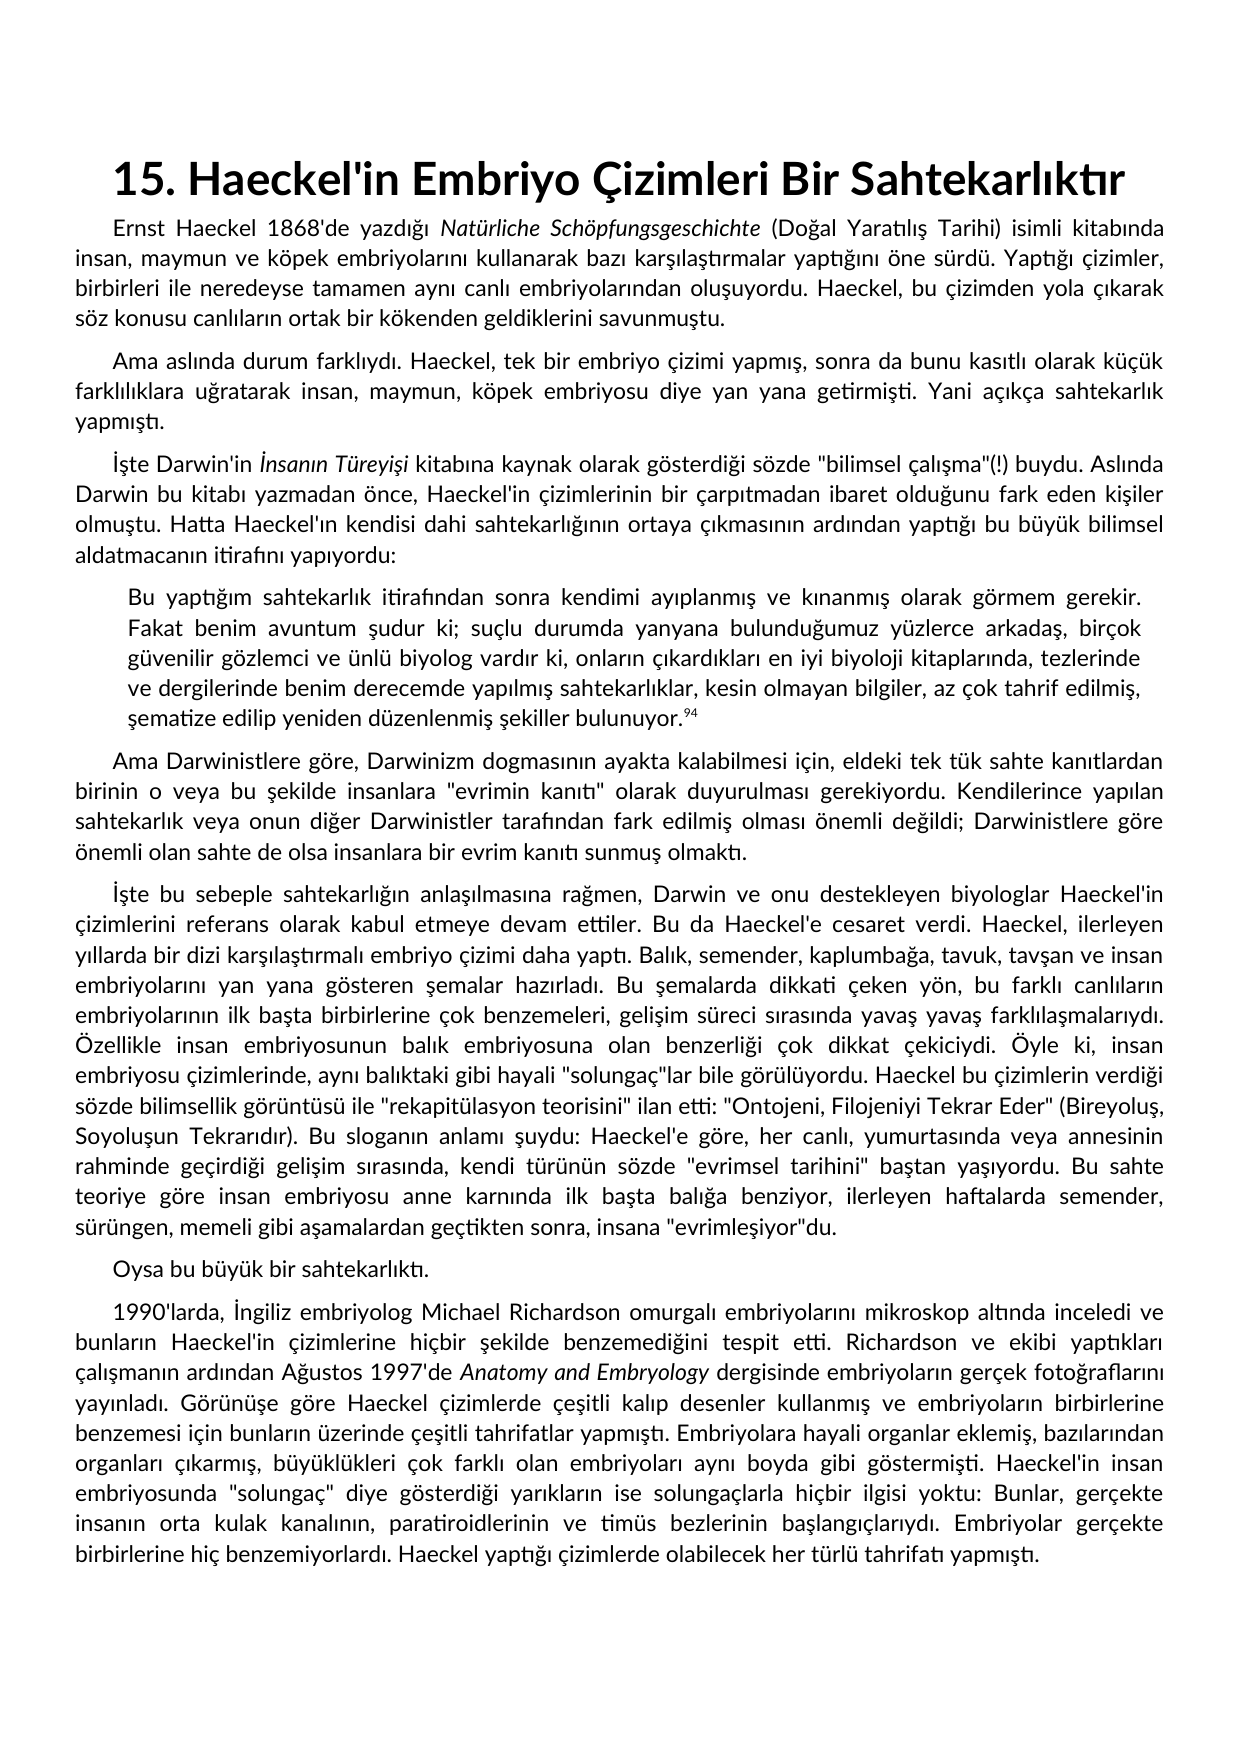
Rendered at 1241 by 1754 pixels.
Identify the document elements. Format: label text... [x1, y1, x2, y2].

text 1990'larda, İngiliz embriyolog Michael Richardson omurgalı embriyolarını mikroskop altında inceledi ve bunların Haeckel'in çizimlerine hiçbir şekilde benzemediğini tespit etti. Richardson ve ekibi yaptıkları çalışmanın ardından Ağustos 1997'de Anatomy and Embryology dergisinde embriyoların gerçek fotoğraflarını yayınladı. Görünüşe göre Haeckel çizimlerde çeşitli kalıp desenler kullanmış ve embriyoların birbirlerine benzemesi için bunların üzerinde çeşitli tahrifatlar yapmıştı. Embriyolara hayali organlar eklemiş, bazılarından organları çıkarmış, büyüklükleri çok farklı olan embriyoları aynı boyda gibi göstermişti. Haeckel'in insan embriyosunda "solungaç" diye gösterdiği yarıkların ise solungaçlarla hiçbir ilgisi yoktu: Bunlar, gerçekte insanın orta kulak kanalının, paratiroidlerinin ve timüs bezlerinin başlangıçlarıydı. Embriyolar gerçekte birbirlerine hiç benzemiyorlardı. Haeckel yaptığı çizimlerde olabilecek her türlü tahrifatı yapmıştı. [75, 1298, 1165, 1567]
text Ama aslında durum farklıydı. Haeckel, tek bir embriyo çizimi yapmış, sonra da bunu kasıtlı olarak küçük farklılıklara uğratarak insan, maymun, köpek embriyosu diye yan yana getirmişti. Yani açıkça sahtekarlık yapmıştı. [75, 347, 1165, 434]
text Bu yaptığım sahtekarlık itirafından sonra kendimi ayıplanmış ve kınanmış olarak görmem gerekir. Fakat benim avuntum şudur ki; suçlu durumda yanyana bulunduğumuz yüzlerce arkadaş, birçok güvenilir gözlemci ve ünlü biyolog vardır ki, onların çıkardıkları en iyi biyoloji kitaplarında, tezlerinde ve dergilerinde benim derecemde yapılmış sahtekarlıklar, kesin olmayan bilgiler, az çok tahrif edilmiş, şematize edilip yeniden düzenlenmiş şekiller bulunuyor.94 [127, 583, 1143, 731]
text Ernst Haeckel 1868'de yazdığı Natürliche Schöpfungsgeschichte (Doğal Yaratılış Tarihi) isimli kitabında insan, maymun ve köpek embriyolarını kullanarak bazı karşılaştırmalar yaptığını öne sürdü. Yaptığı çizimler, birbirleri ile neredeyse tamamen aynı canlı embriyolarından oluşuyordu. Haeckel, bu çizimden yola çıkarak söz konusu canlıların ortak bir kökenden geldiklerini savunmuştu. [75, 213, 1165, 331]
text Ama Darwinistlere göre, Darwinizm dogmasının ayakta kalabilmesi için, eldeki tek tük sahte kanıtlardan birinin o veya bu şekilde insanlara "evrimin kanıtı" olarak duyurulması gerekiyordu. Kendilerince yapılan sahtekarlık veya onun diğer Darwinistler tarafından fark edilmiş olması önemli değildi; Darwinistlere göre önemli olan sahte de olsa insanlara bir evrim kanıtı sunmuş olmaktı. [75, 747, 1165, 865]
text İşte Darwin'in İnsanın Türeyişi kitabına kaynak olarak gösterdiği sözde "bilimsel çalışma"(!) buydu. Aslında Darwin bu kitabı yazmadan önce, Haeckel'in çizimlerinin bir çarpıtmadan ibaret olduğunu fark eden kişiler olmuştu. Hatta Haeckel'ın kendisi dahi sahtekarlığının ortaya çıkmasının ardından yaptığı bu büyük bilimsel aldatmacanın itirafını yapıyordu: [75, 450, 1165, 568]
subtitle 15. Haeckel'in Embriyo Çizimleri Bir Sahtekarlıktır [112, 150, 1165, 205]
text Oysa bu büyük bir sahtekarlıktı. [75, 1255, 1165, 1282]
text İşte bu sebeple sahtekarlığın anlaşılmasına rağmen, Darwin ve onu destekleyen biyologlar Haeckel'in çizimlerini referans olarak kabul etmeye devam ettiler. Bu da Haeckel'e cesaret verdi. Haeckel, ilerleyen yıllarda bir dizi karşılaştırmalı embriyo çizimi daha yaptı. Balık, semender, kaplumbağa, tavuk, tavşan ve insan embriyolarını yan yana gösteren şemalar hazırladı. Bu şemalarda dikkati çeken yön, bu farklı canlıların embriyolarının ilk başta birbirlerine çok benzemeleri, gelişim süreci sırasında yavaş yavaş farklılaşmalarıydı. Özellikle insan embriyosunun balık embriyosuna olan benzerliği çok dikkat çekiciydi. Öyle ki, insan embriyosu çizimlerinde, aynı balıktaki gibi hayali "solungaç"lar bile görülüyordu. Haeckel bu çizimlerin verdiği sözde bilimsellik görüntüsü ile "rekapitülasyon teorisini" ilan etti: "Ontojeni, Filojeniyi Tekrar Eder" (Bireyoluş, Soyoluşun Tekrarıdır). Bu sloganın anlamı şuydu: Haeckel'e göre, her canlı, yumurtasında veya annesinin rahminde geçirdiği gelişim sırasında, kendi türünün sözde "evrimsel tarihini" baştan yaşıyordu. Bu sahte teoriye göre insan embriyosu anne karnında ilk başta balığa benziyor, ilerleyen haftalarda semender, sürüngen, memeli gibi aşamalardan geçtikten sonra, insana "evrimleşiyor"du. [75, 880, 1165, 1240]
